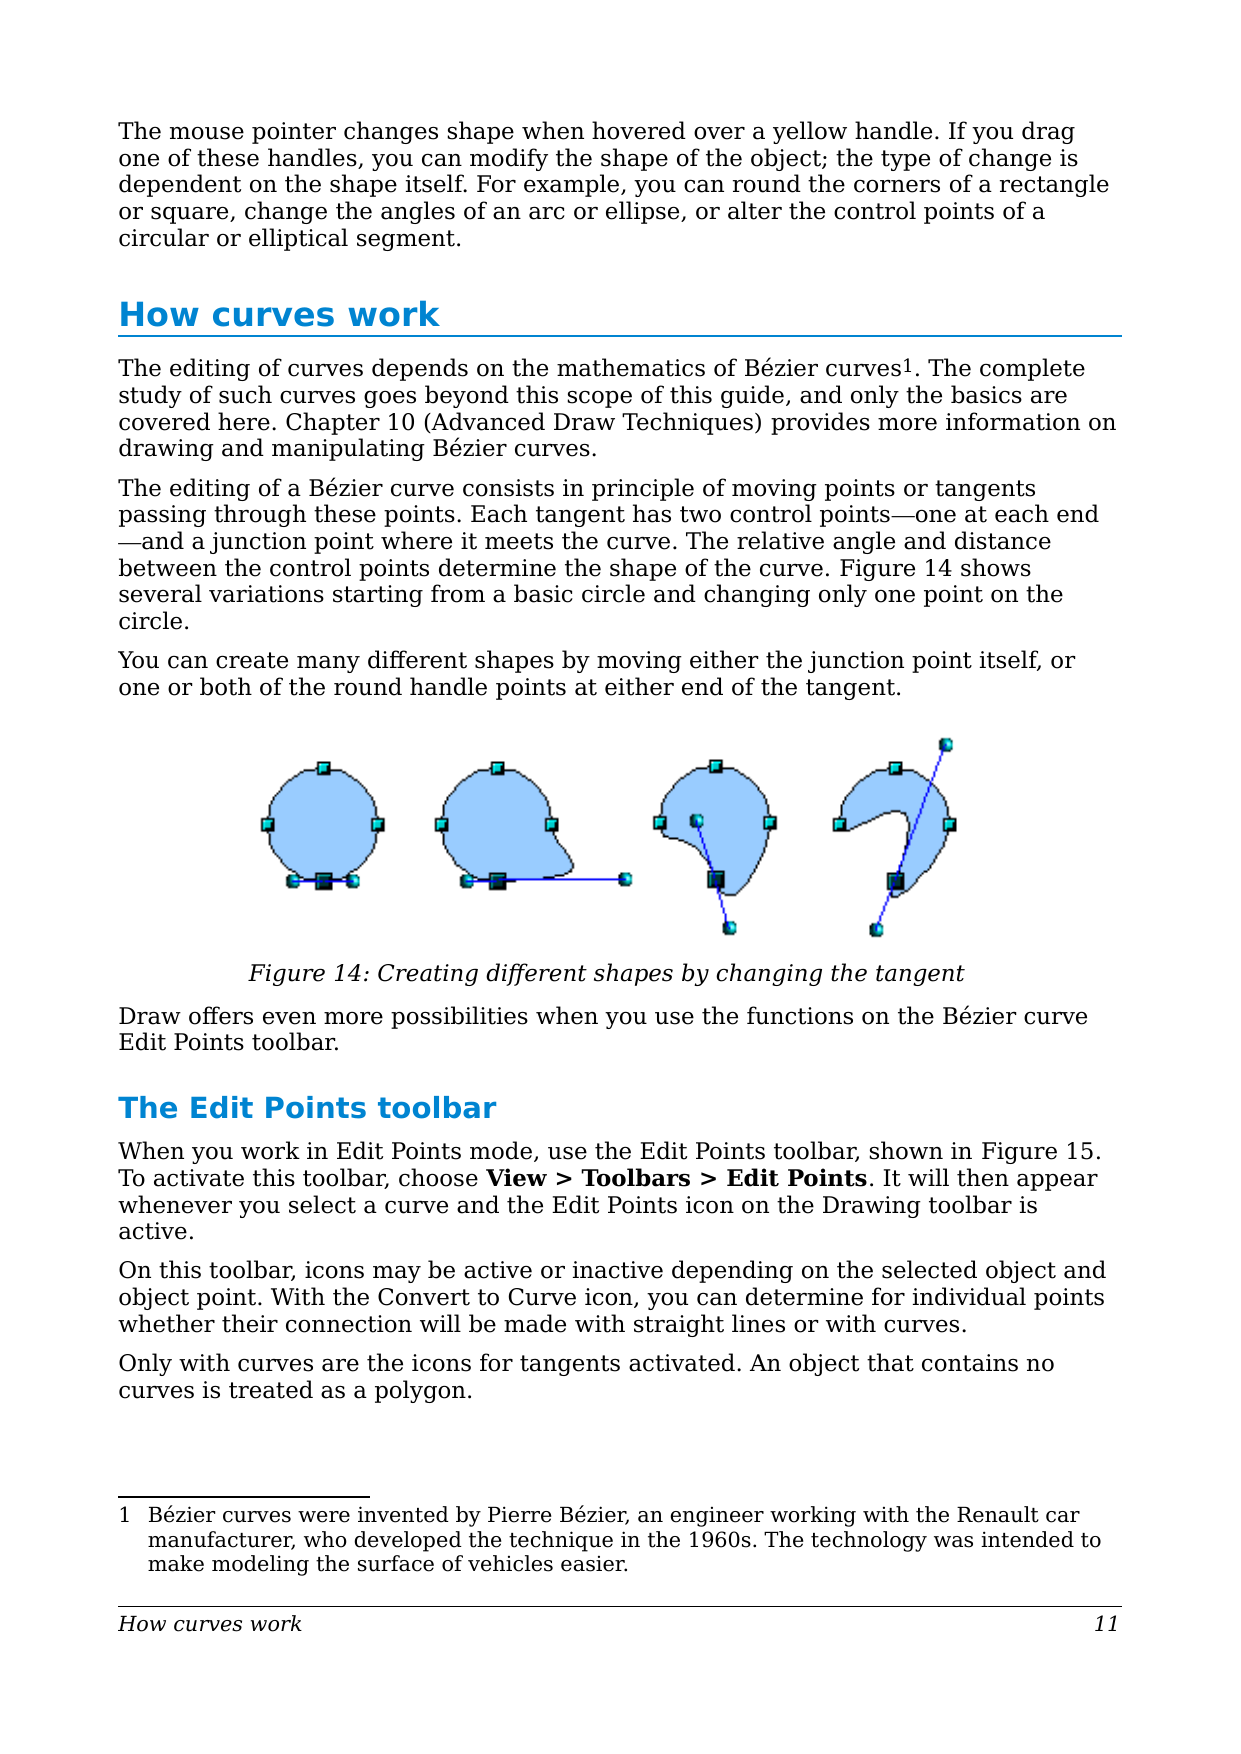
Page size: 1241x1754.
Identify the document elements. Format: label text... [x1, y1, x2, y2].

text Draw offers even more possibilities when you use the functions on the Bézier curve Edit Points toolbar. [118, 1003, 1122, 1056]
text Figure 14: Creating different shapes by changing the tangent [249, 961, 992, 987]
text The editing of curves depends on the mathematics of Bézier curves. The complete study of such curves goes beyond this scope of this guide, and only the basics are covered here. Chapter 10 (Advanced Draw Techniques) provides more information on drawing and manipulating Bézier curves. [118, 356, 1122, 462]
text You can create many different shapes by moving either the junction point itself, or one or both of the round handle points at either end of the tangent. [118, 647, 1122, 701]
subtitle How curves work [118, 296, 1122, 335]
text On this toolbar, icons may be active or inactive depending on the selected object and object point. With the Convert to Curve icon, you can determine for individual points whether their connection will be made with straight lines or with curves. [118, 1258, 1122, 1338]
text The editing of a Bézier curve consists in principle of moving points or tangents passing through these points. Each tangent has two control points—one at each end—and a junction point where it meets the curve. The relative angle and distance between the control points determine the shape of the curve. Figure 14 shows several variations starting from a basic circle and changing only one point on the circle. [118, 475, 1122, 635]
picture [248, 725, 984, 949]
text When you work in Edit Points mode, use the Edit Points toolbar, shown in Figure 15. To activate this toolbar, choose View > Toolbars > Edit Points. It will then appear whenever you select a curve and the Edit Points icon on the Drawing toolbar is active. [118, 1138, 1122, 1245]
text Bézier curves were invented by Pierre Bézier, an engineer working with the Renault car manufacturer, who developed the technique in the 1960s. The technology was intended to make modeling the surface of vehicles easier. [118, 1503, 1122, 1576]
text Only with curves are the icons for tangents activated. An object that contains no curves is treated as a polygon. [118, 1350, 1122, 1403]
subtitle The Edit Points toolbar [118, 1092, 1122, 1126]
text The mouse pointer changes shape when hovered over a yellow handle. If you drag one of these handles, you can modify the shape of the object; the type of change is dependent on the shape itself. For example, you can round the corners of a rectangle or square, change the angles of an arc or ellipse, or alter the control points of a circular or elliptical segment. [118, 118, 1122, 251]
